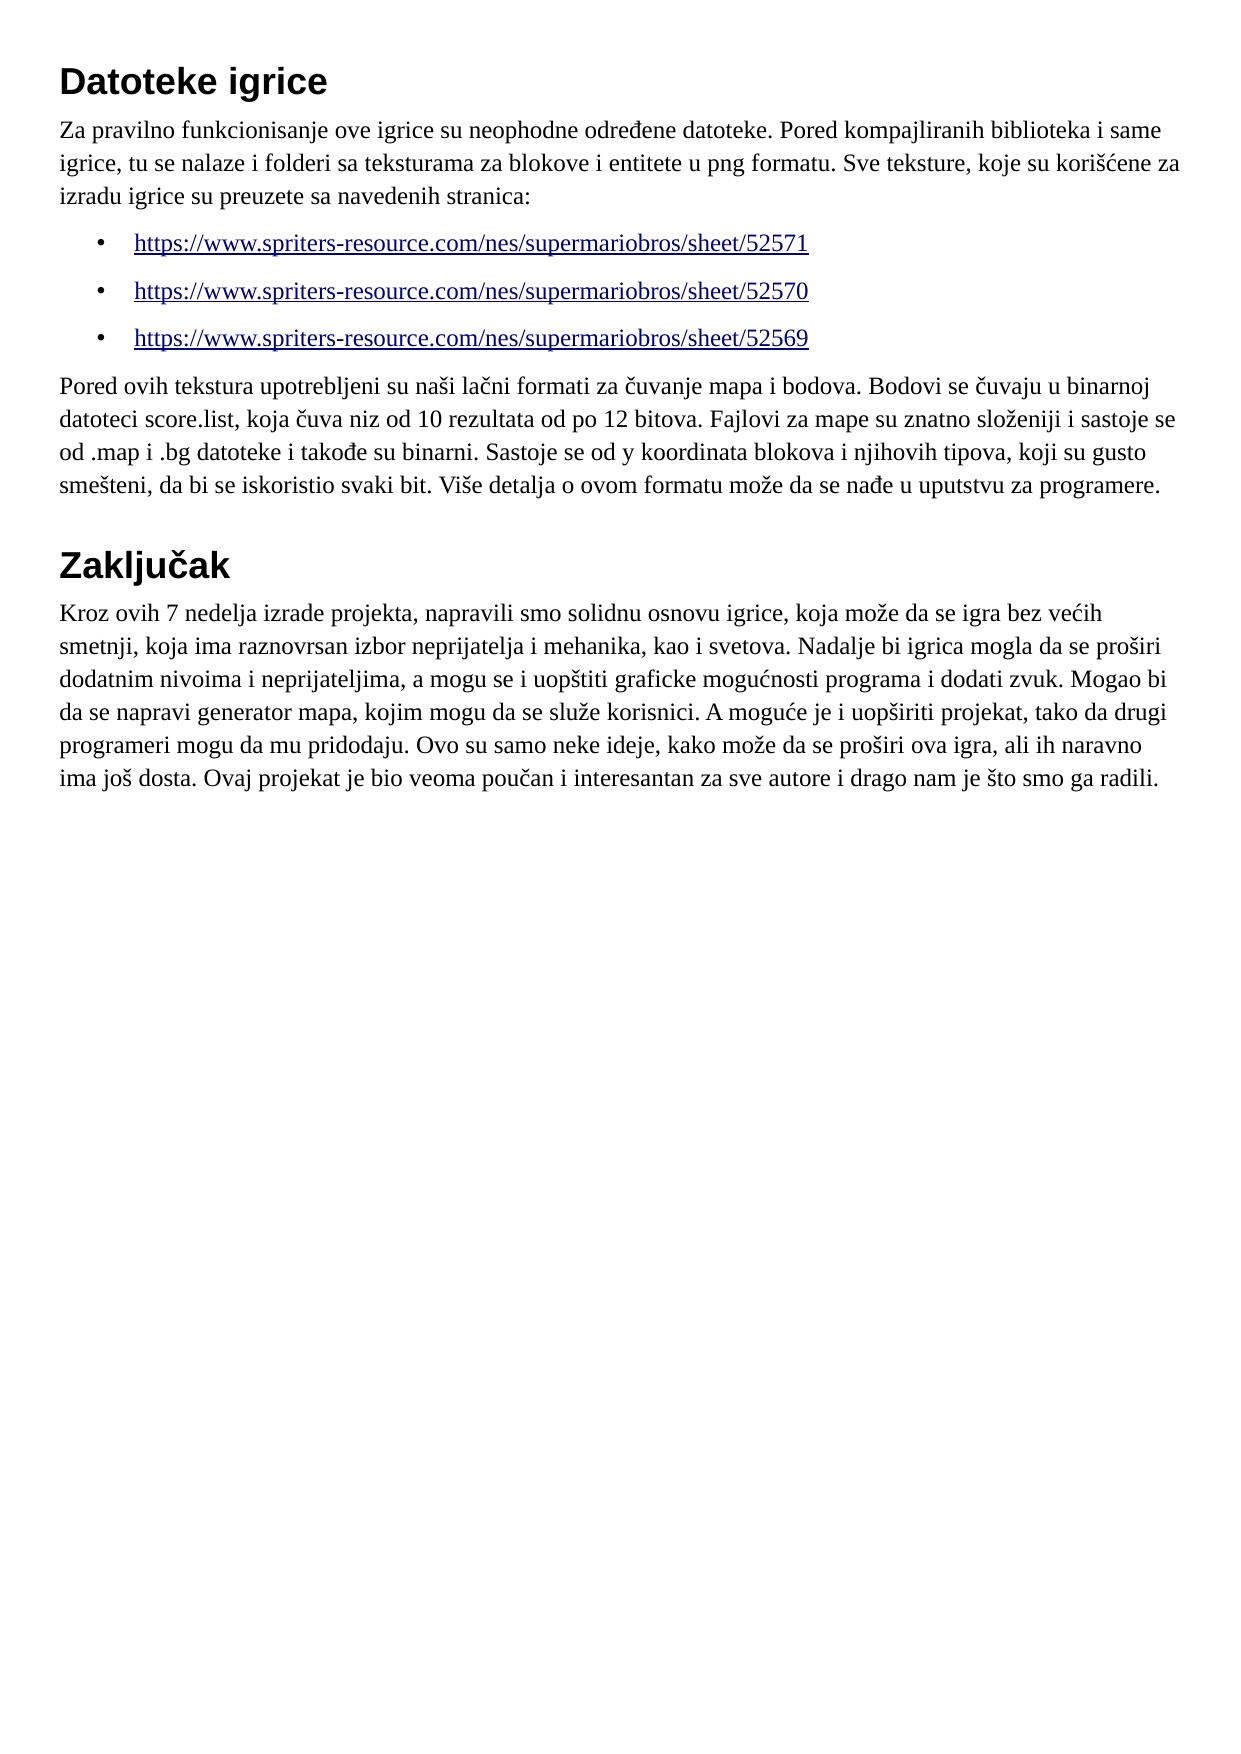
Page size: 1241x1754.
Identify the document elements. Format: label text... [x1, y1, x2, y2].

list https://www.spriters-resource.com/nes/supermariobros/sheet/52571 [97, 228, 1181, 257]
text Za pravilno funkcionisanje ove igrice su neophodne određene datoteke. Pored kompajliranih biblioteka i same igrice, tu se nalaze i folderi sa teksturama za blokove i entitete u png formatu. Sve teksture, koje su korišćene za izradu igrice su preuzete sa navedenih stranica: [59, 115, 1181, 209]
subtitle Zaključak [59, 543, 1181, 586]
text Pored ovih tekstura upotrebljeni su naši lačni formati za čuvanje mapa i bodova. Bodovi se čuvaju u binarnoj datoteci score.list, koja čuva niz od 10 rezultata od po 12 bitova. Fajlovi za mape su znatno složeniji i sastoje se od .map i .bg datoteke i takođe su binarni. Sastoje se od y koordinata blokova i njihovih tipova, koji su gusto smešteni, da bi se iskoristio svaki bit. Više detalja o ovom formatu može da se nađe u uputstvu za programere. [59, 371, 1181, 499]
list https://www.spriters-resource.com/nes/supermariobros/sheet/52569 [97, 323, 1181, 352]
list https://www.spriters-resource.com/nes/supermariobros/sheet/52570 [97, 276, 1181, 305]
text Kroz ovih 7 nedelja izrade projekta, napravili smo solidnu osnovu igrice, koja može da se igra bez većih smetnji, koja ima raznovrsan izbor neprijatelja i mehanika, kao i svetova. Nadalje bi igrica mogla da se proširi dodatnim nivoima i neprijateljima, a mogu se i uopštiti graficke mogućnosti programa i dodati zvuk. Mogao bi da se napravi generator mapa, kojim mogu da se služe korisnici. A moguće je i uopširiti projekat, tako da drugi programeri mogu da mu pridodaju. Ovo su samo neke ideje, kako može da se proširi ova igra, ali ih naravno ima još dosta. Ovaj projekat je bio veoma poučan i interesantan za sve autore i drago nam je što smo ga radili. [59, 598, 1181, 792]
subtitle Datoteke igrice [59, 59, 1181, 102]
